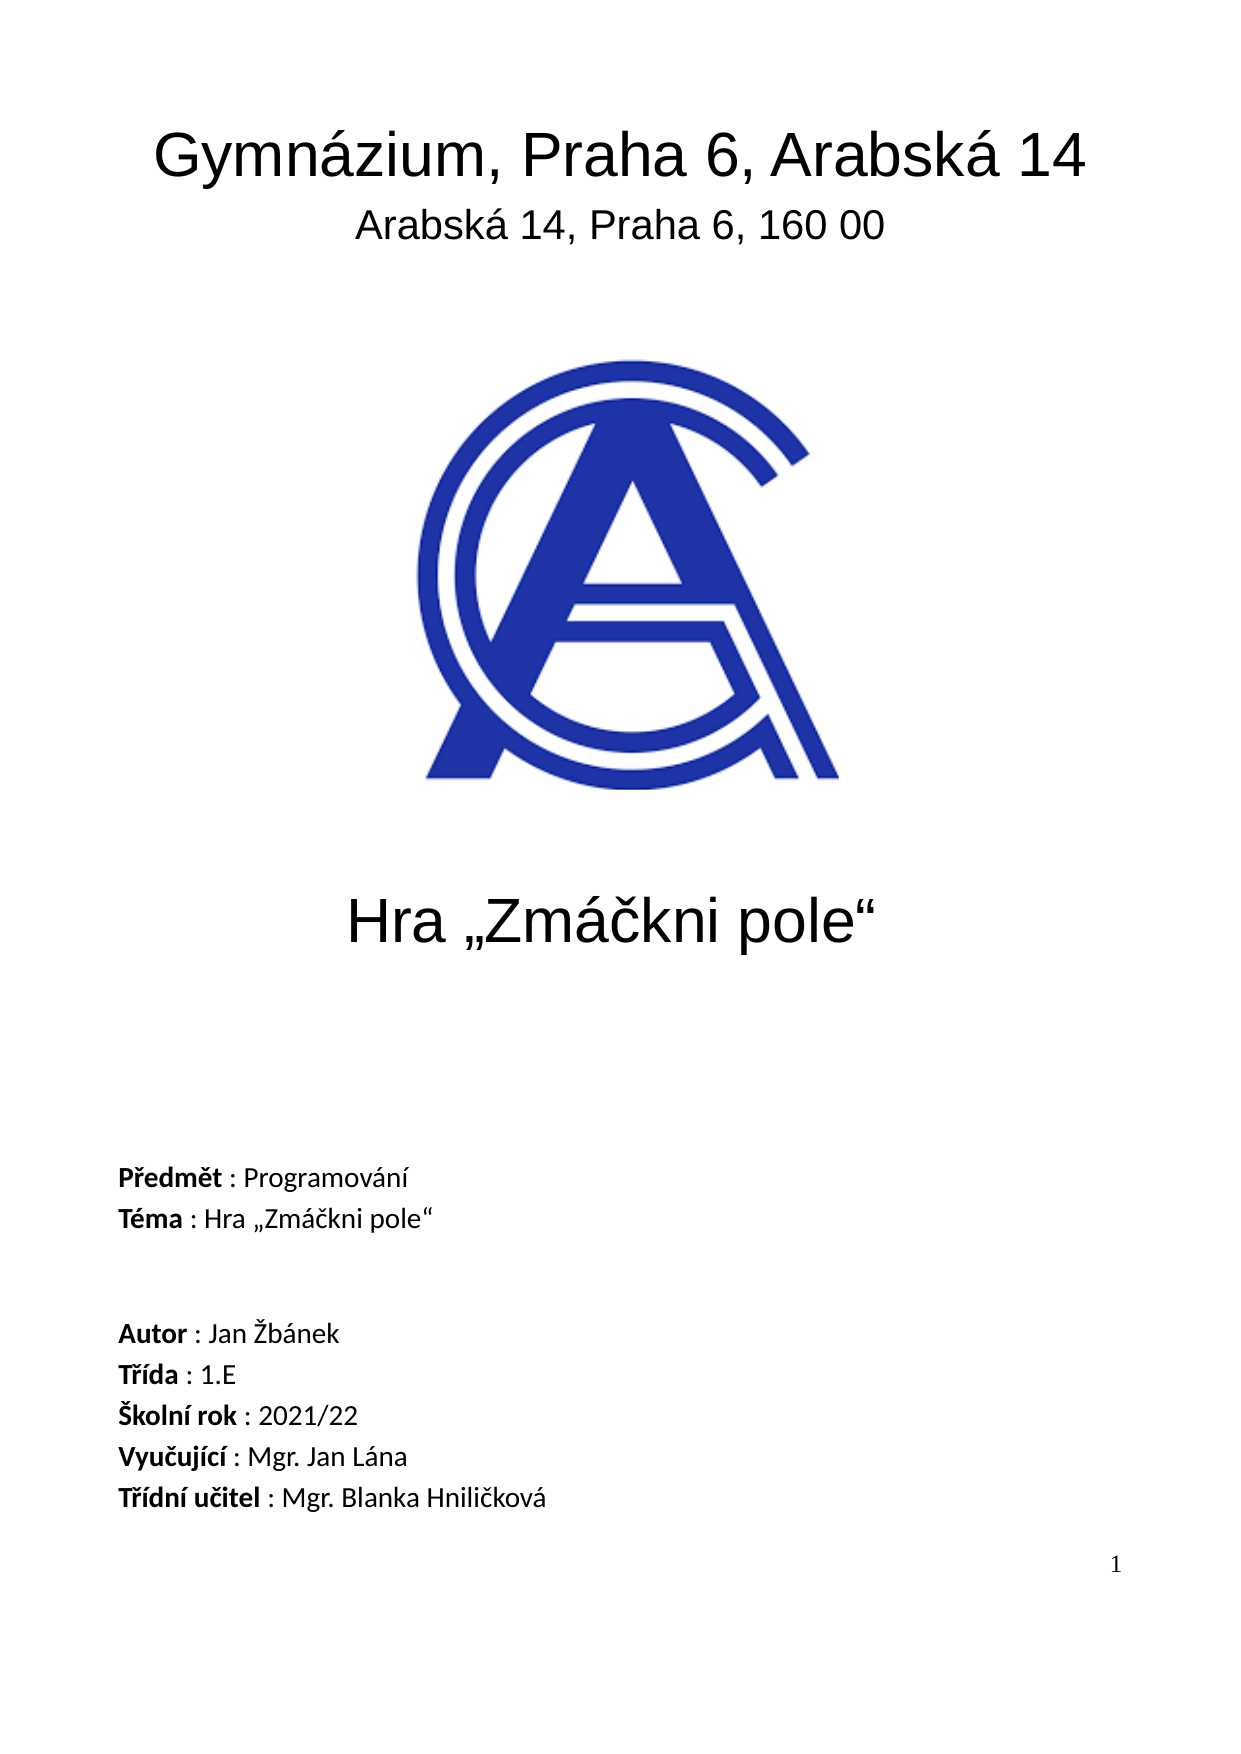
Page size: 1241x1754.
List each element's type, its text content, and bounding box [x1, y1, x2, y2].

text Předmět : Programování [118, 1159, 1122, 1195]
text Vyučující : Mgr. Jan Lána [118, 1438, 1122, 1473]
text Arabská 14, Praha 6, 160 00 [118, 201, 1122, 249]
text Autor : Jan Žbánek Třída : 1.E [118, 1315, 1122, 1392]
text Gymnázium, Praha 6, Arabská 14 [118, 118, 1122, 190]
picture [411, 358, 839, 790]
text Téma : Hra „Zmáčkni pole“ [118, 1200, 1122, 1236]
text Hra „Zmáčkni pole“ [118, 883, 1122, 955]
text Školní rok : 2021/22 [118, 1397, 1122, 1433]
text Třídní učitel : Mgr. Blanka Hniličková [118, 1479, 1122, 1514]
